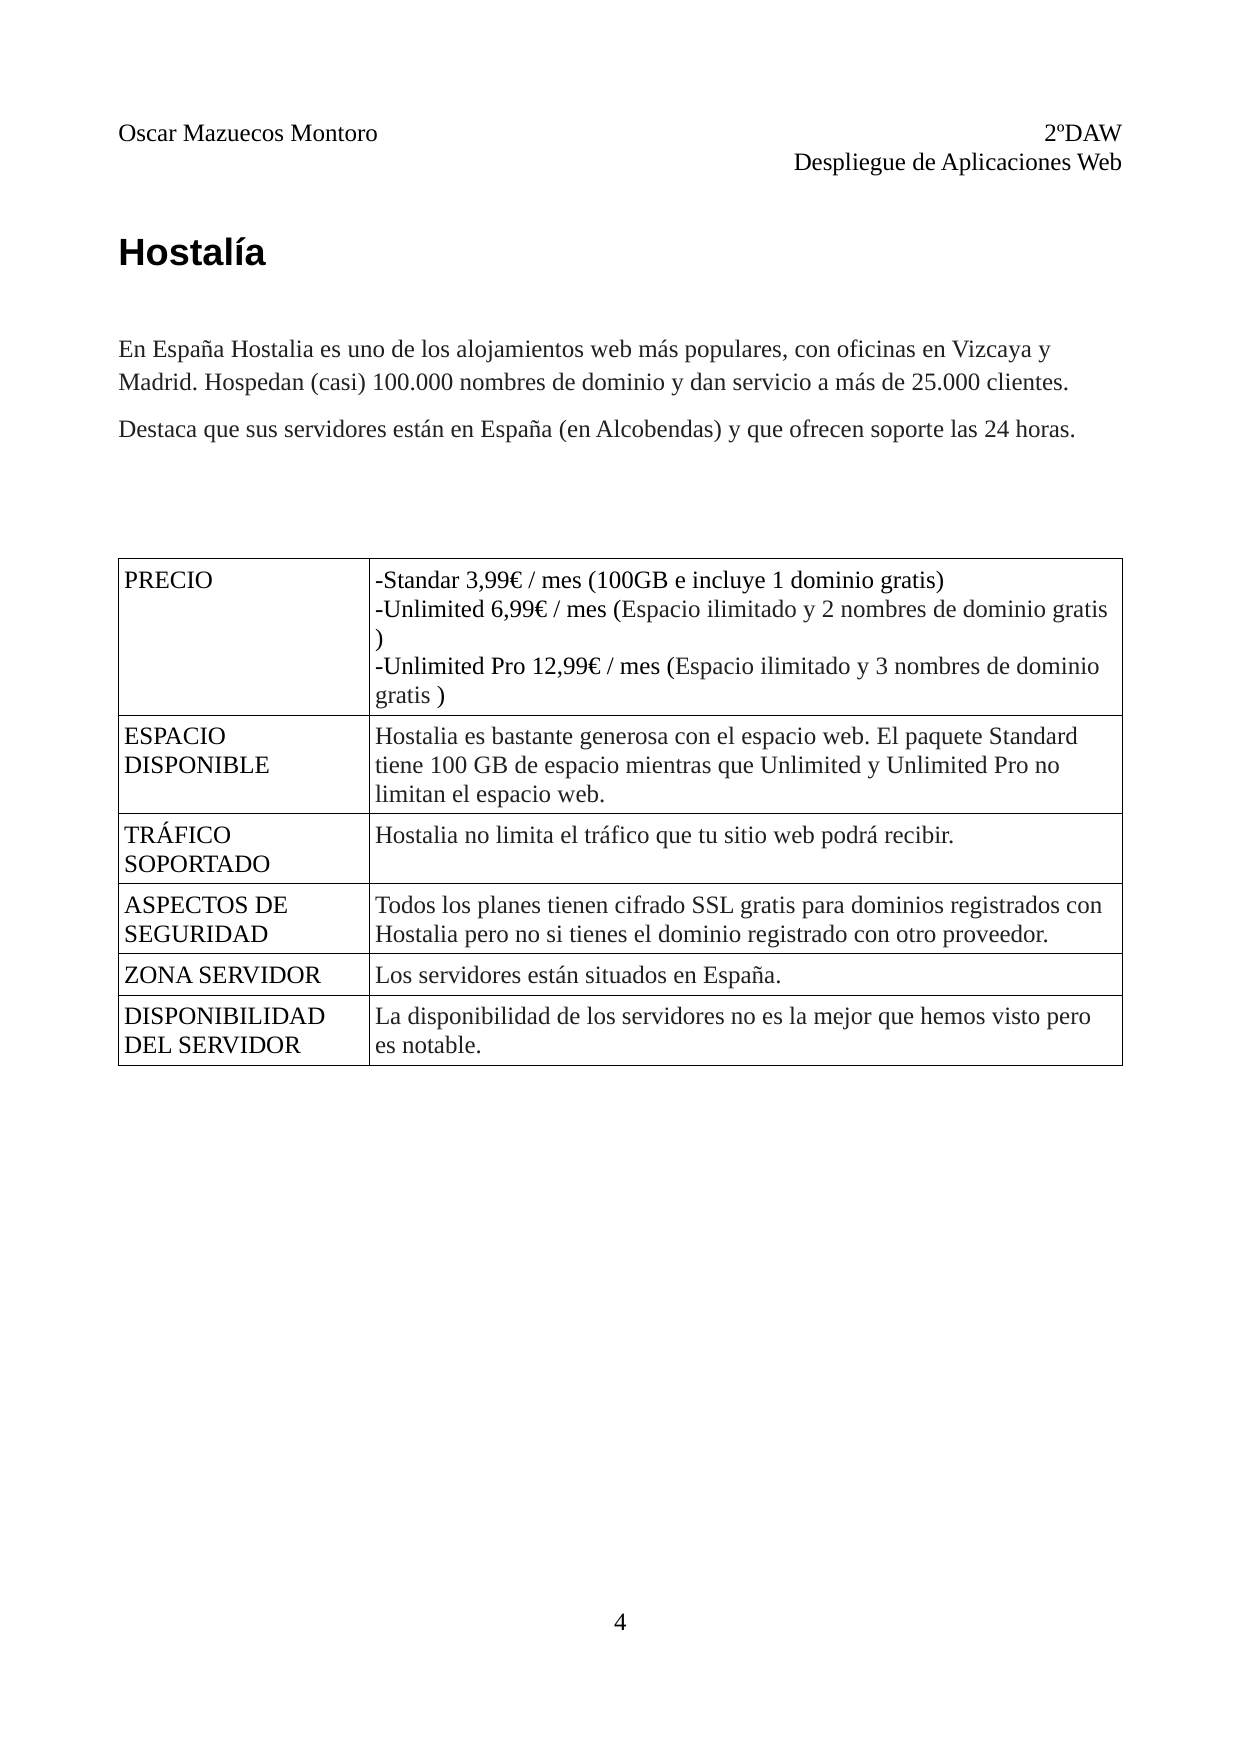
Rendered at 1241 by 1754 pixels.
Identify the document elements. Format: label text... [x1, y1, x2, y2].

text En España Hostalia es uno de los alojamientos web más populares, con oficinas en Vizcaya y Madrid. Hospedan (casi) 100.000 nombres de dominio y dan servicio a más de 25.000 clientes. [118, 334, 1122, 396]
table_cell DISPONIBILIDAD DEL SERVIDOR [119, 996, 369, 1064]
table_cell ASPECTOS DE SEGURIDAD [119, 884, 369, 953]
table_cell ZONA SERVIDOR [119, 954, 369, 994]
table_cell Hostalia no limita el tráfico que tu sitio web podrá recibir. [370, 814, 1122, 883]
text Destaca que sus servidores están en España (en Alcobendas) y que ofrecen soporte las 24 horas. [118, 414, 1122, 443]
table_cell Todos los planes tienen cifrado SSL gratis para dominios registrados con Hostalia pero no si tienes el dominio registrado con otro proveedor. [370, 884, 1122, 953]
table_cell TRÁFICO SOPORTADO [119, 814, 369, 883]
table_header PRECIO [119, 559, 369, 714]
table_header -Standar 3,99€ / mes (100GB e incluye 1 dominio gratis) -Unlimited 6,99€ / mes (Espacio ilimitado y 2 nombres de dominio gratis ) -Unlimited Pro 12,99€ / mes (Espacio ilimitado y 3 nombres de dominio gratis ) [370, 559, 1122, 714]
table_cell La disponibilidad de los servidores no es la mejor que hemos visto pero es notable. [370, 996, 1122, 1064]
table_cell ESPACIO DISPONIBLE [119, 716, 369, 813]
table_cell Hostalia es bastante generosa con el espacio web. El paquete Standard tiene 100 GB de espacio mientras que Unlimited y Unlimited Pro no limitan el espacio web. [370, 716, 1122, 813]
table_cell Los servidores están situados en España. [370, 954, 1122, 994]
subtitle Hostalía [118, 230, 1122, 274]
